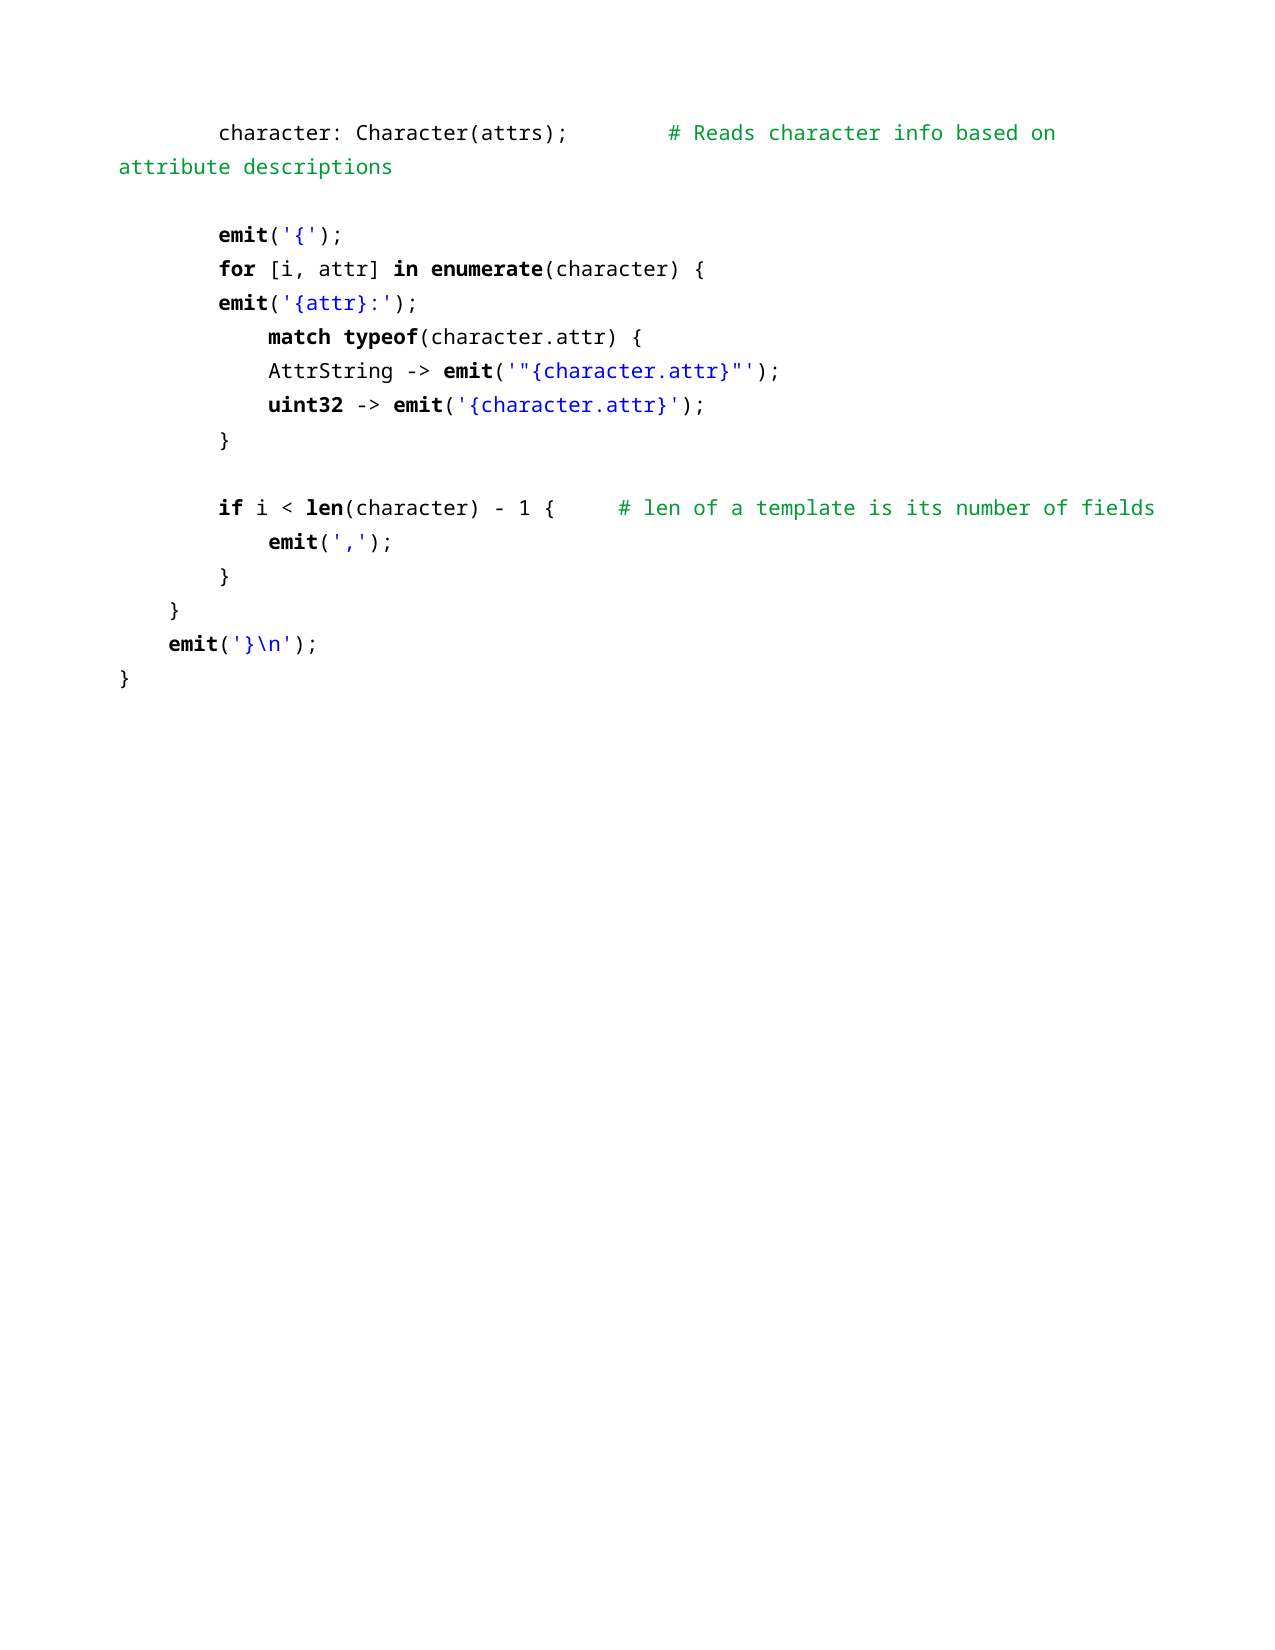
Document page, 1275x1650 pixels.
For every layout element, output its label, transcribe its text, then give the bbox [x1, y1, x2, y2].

text } [118, 663, 1157, 692]
text emit(','); [118, 527, 1157, 555]
text emit('{attr}:'); [118, 288, 1157, 317]
text if i < len(character) - 1 { # len of a template is its number of fields [118, 493, 1157, 521]
text emit('{'); [118, 220, 1157, 249]
text character: Character(attrs); # Reads character info based on attribute descriptions [118, 118, 1157, 181]
text } [118, 425, 1157, 453]
text } [118, 595, 1157, 623]
text uint32 -> emit('{character.attr}'); [118, 391, 1157, 419]
text emit('}\n'); [118, 629, 1157, 657]
text AttrString -> emit('"{character.attr}"'); [118, 357, 1157, 385]
text } [118, 561, 1157, 589]
text match typeof(character.attr) { [118, 322, 1157, 351]
text for [i, attr] in enumerate(character) { [118, 254, 1157, 283]
